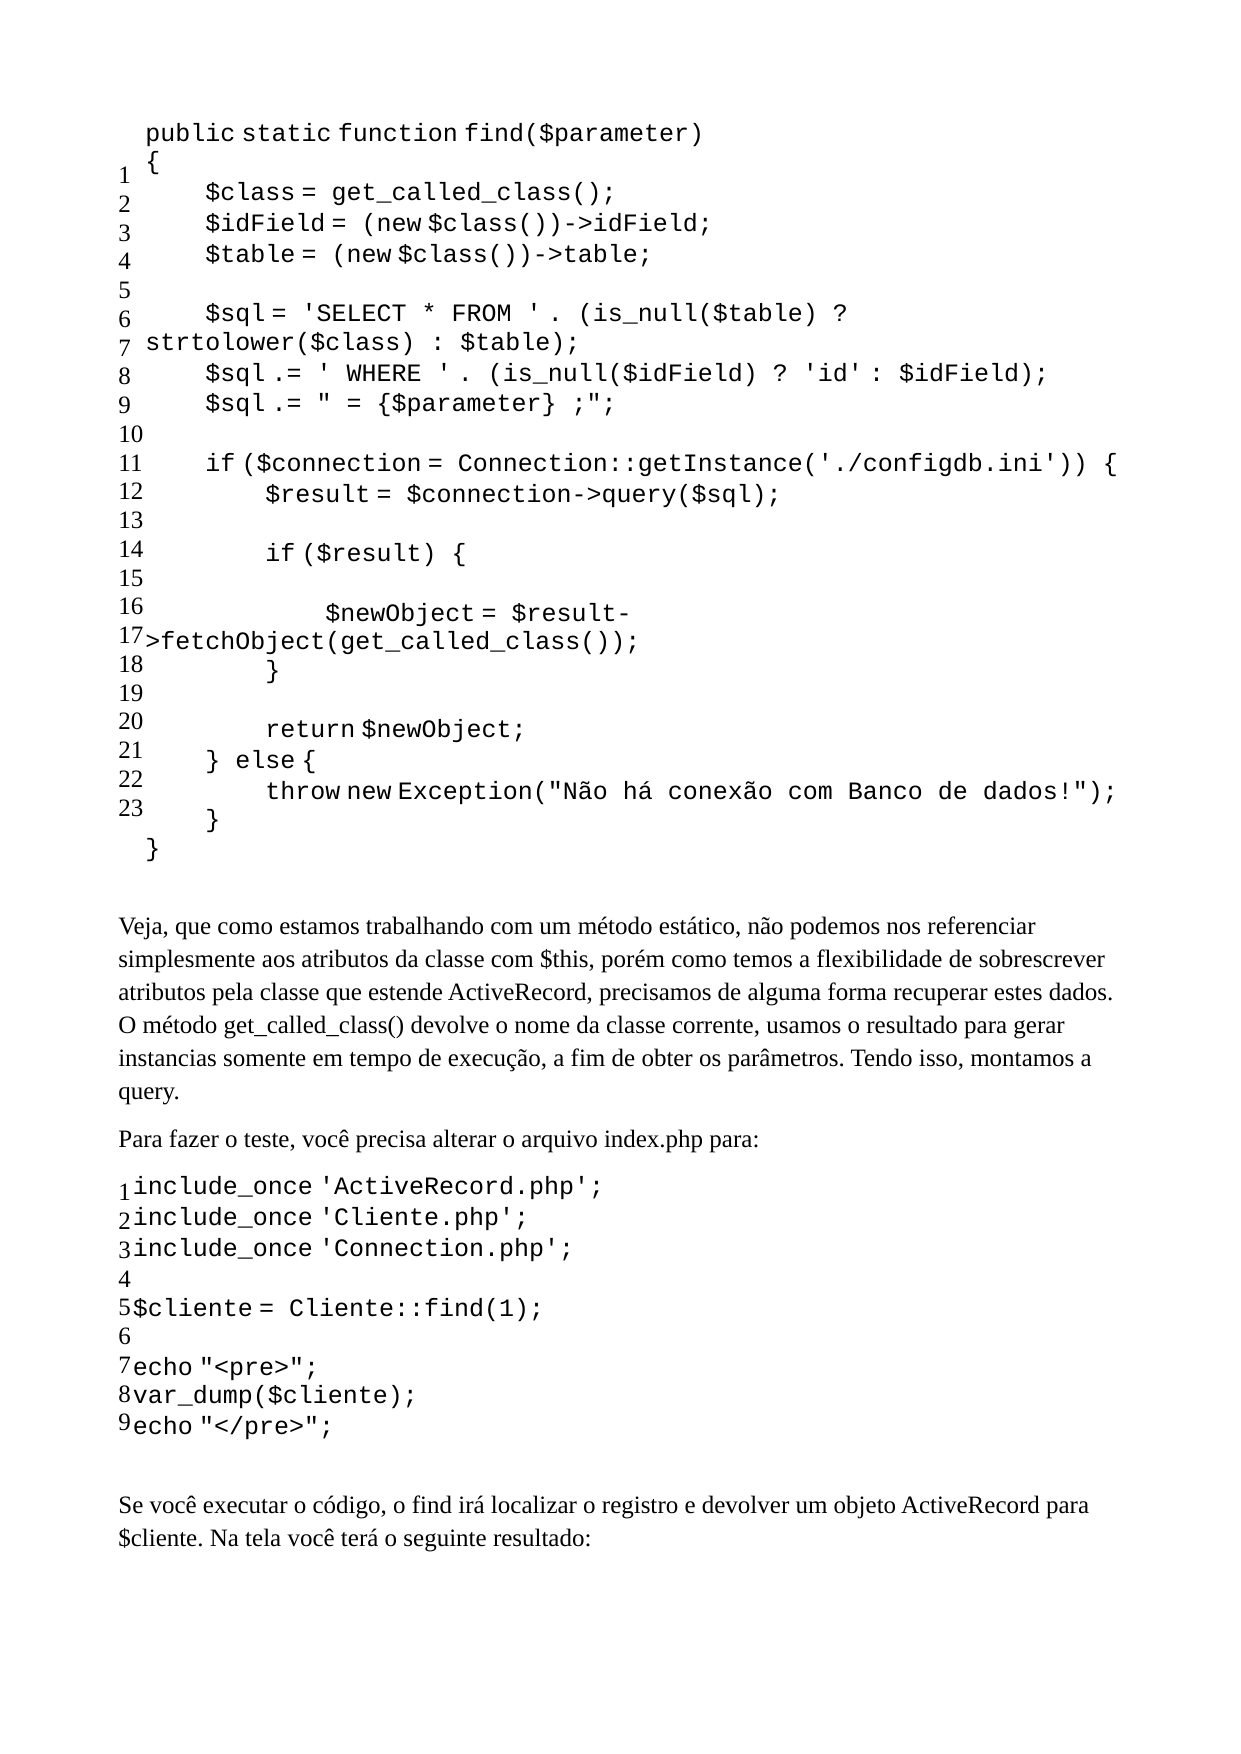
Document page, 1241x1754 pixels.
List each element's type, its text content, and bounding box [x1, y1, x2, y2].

text Para fazer o teste, você precisa alterar o arquivo index.php para: [118, 1124, 1122, 1153]
table_header public static function find($parameter) { $class = get_called_class(); $idField = (new $class())->idField; $table = (new $class())->table; $sql = 'SELECT * FROM ' . (is_null($table) ? strtolower($class) : $table); $sql .= ' WHERE ' . (is_null($idField) ? 'id' : $idField); $sql .= " = {$parameter} ;"; if ($connection = Connection::getInstance('./configdb.ini')) { $result = $connection->query($sql); if ($result) { $newObject = $result->fetchObject(get_called_class()); } return $newObject; } else { throw new Exception("Não há conexão com Banco de dados!"); } } [145, 118, 1122, 863]
table_header 1 2 3 4 5 6 7 8 9 10 11 12 13 14 15 16 17 18 19 20 21 22 23 [118, 118, 145, 863]
table_header 1 2 3 4 5 6 7 8 9 [118, 1171, 133, 1442]
table_header include_once 'ActiveRecord.php'; include_once 'Cliente.php'; include_once 'Connection.php'; $cliente = Cliente::find(1); echo "<pre>"; var_dump($cliente); echo "</pre>"; [133, 1171, 609, 1442]
text Veja, que como estamos trabalhando com um método estático, não podemos nos referenciar simplesmente aos atributos da classe com $this, porém como temos a flexibilidade de sobrescrever atributos pela classe que estende ActiveRecord, precisamos de alguma forma recuperar estes dados. O método get_called_class() devolve o nome da classe corrente, usamos o resultado para gerar instancias somente em tempo de execução, a fim de obter os parâmetros. Tendo isso, montamos a query. [118, 911, 1122, 1105]
text Se você executar o código, o find irá localizar o registro e devolver um objeto ActiveRecord para $cliente. Na tela você terá o seguinte resultado: [118, 1490, 1122, 1552]
